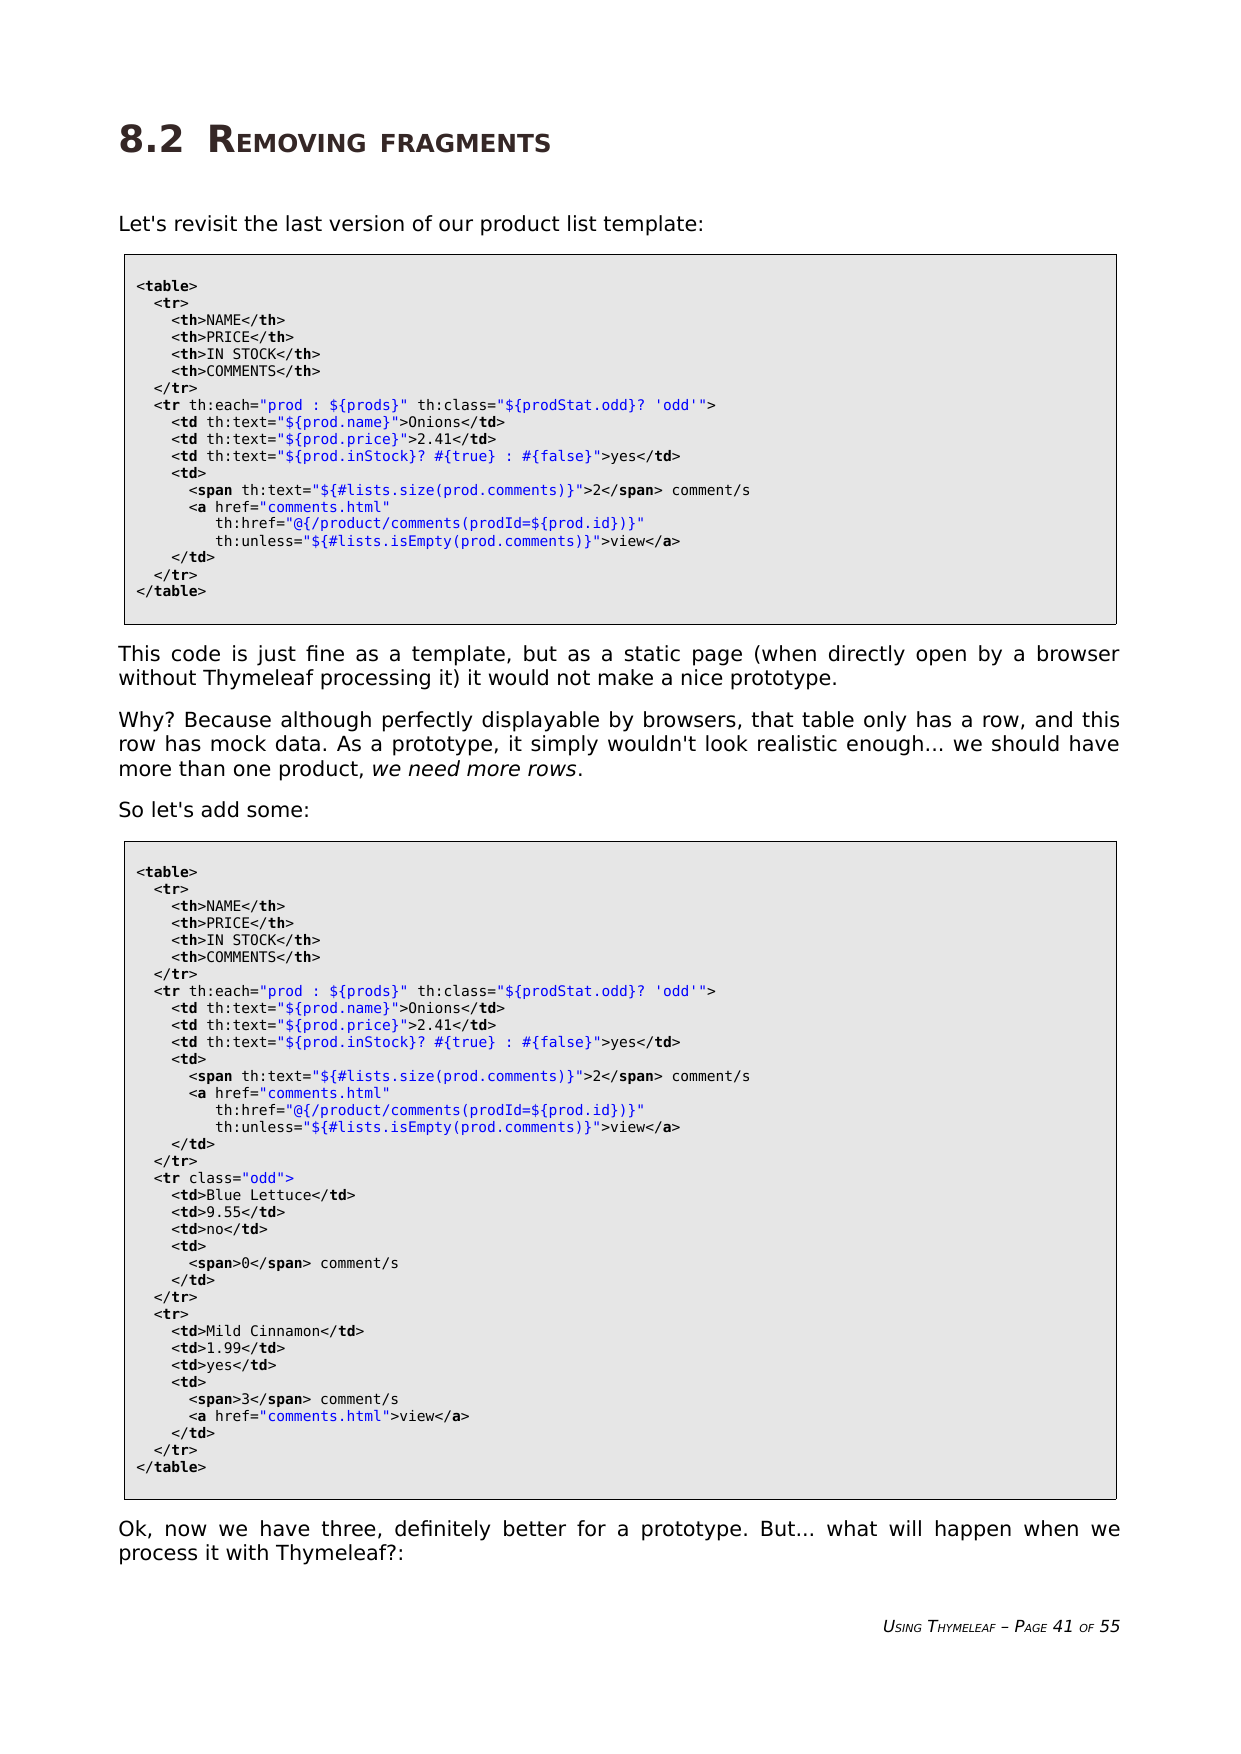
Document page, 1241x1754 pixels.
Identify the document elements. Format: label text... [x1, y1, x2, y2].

text So let's add some: [118, 798, 1122, 823]
text This code is just fine as a template, but as a static page (when directly open by a browser without Thymeleaf processing it) it would not make a nice prototype. [118, 642, 1122, 690]
text Let's revisit the last version of our product list template: [118, 212, 1122, 236]
subtitle Removing fragments [118, 118, 1122, 162]
text <table> <tr> <th>NAME</th> <th>PRICE</th> <th>IN STOCK</th> <th>COMMENTS</th> </tr> <tr th:each="prod : ${prods}" th:class="${prodStat.odd}? 'odd'"> <td th:text="${prod.name}">Onions</td> <td th:text="${prod.price}">2.41</td> <td th:text="${prod.inStock}? #{true} : #{false}">yes</td> <td> <span th:text="${#lists.size(prod.comments)}">2</span> comment/s <a href="comments.html" th:href="@{/product/comments(prodId=${prod.id})}" th:unless="${#lists.isEmpty(prod.comments)}">view</a> </td> </tr> </table> [125, 255, 1116, 624]
text Ok, now we have three, definitely better for a prototype. But... what will happen when we process it with Thymeleaf?: [118, 1517, 1122, 1566]
text Why? Because although perfectly displayable by browsers, that table only has a row, and this row has mock data. As a prototype, it simply wouldn't look realistic enough... we should have more than one product, we need more rows. [118, 708, 1122, 781]
text <table> <tr> <th>NAME</th> <th>PRICE</th> <th>IN STOCK</th> <th>COMMENTS</th> </tr> <tr th:each="prod : ${prods}" th:class="${prodStat.odd}? 'odd'"> <td th:text="${prod.name}">Onions</td> <td th:text="${prod.price}">2.41</td> <td th:text="${prod.inStock}? #{true} : #{false}">yes</td> <td> <span th:text="${#lists.size(prod.comments)}">2</span> comment/s <a href="comments.html" th:href="@{/product/comments(prodId=${prod.id})}" th:unless="${#lists.isEmpty(prod.comments)}">view</a> </td> </tr> <tr class="odd"> <td>Blue Lettuce</td> <td>9.55</td> <td>no</td> <td> <span>0</span> comment/s </td> </tr> <tr> <td>Mild Cinnamon</td> <td>1.99</td> <td>yes</td> <td> <span>3</span> comment/s <a href="comments.html">view</a> </td> </tr> </table> [125, 842, 1116, 1499]
